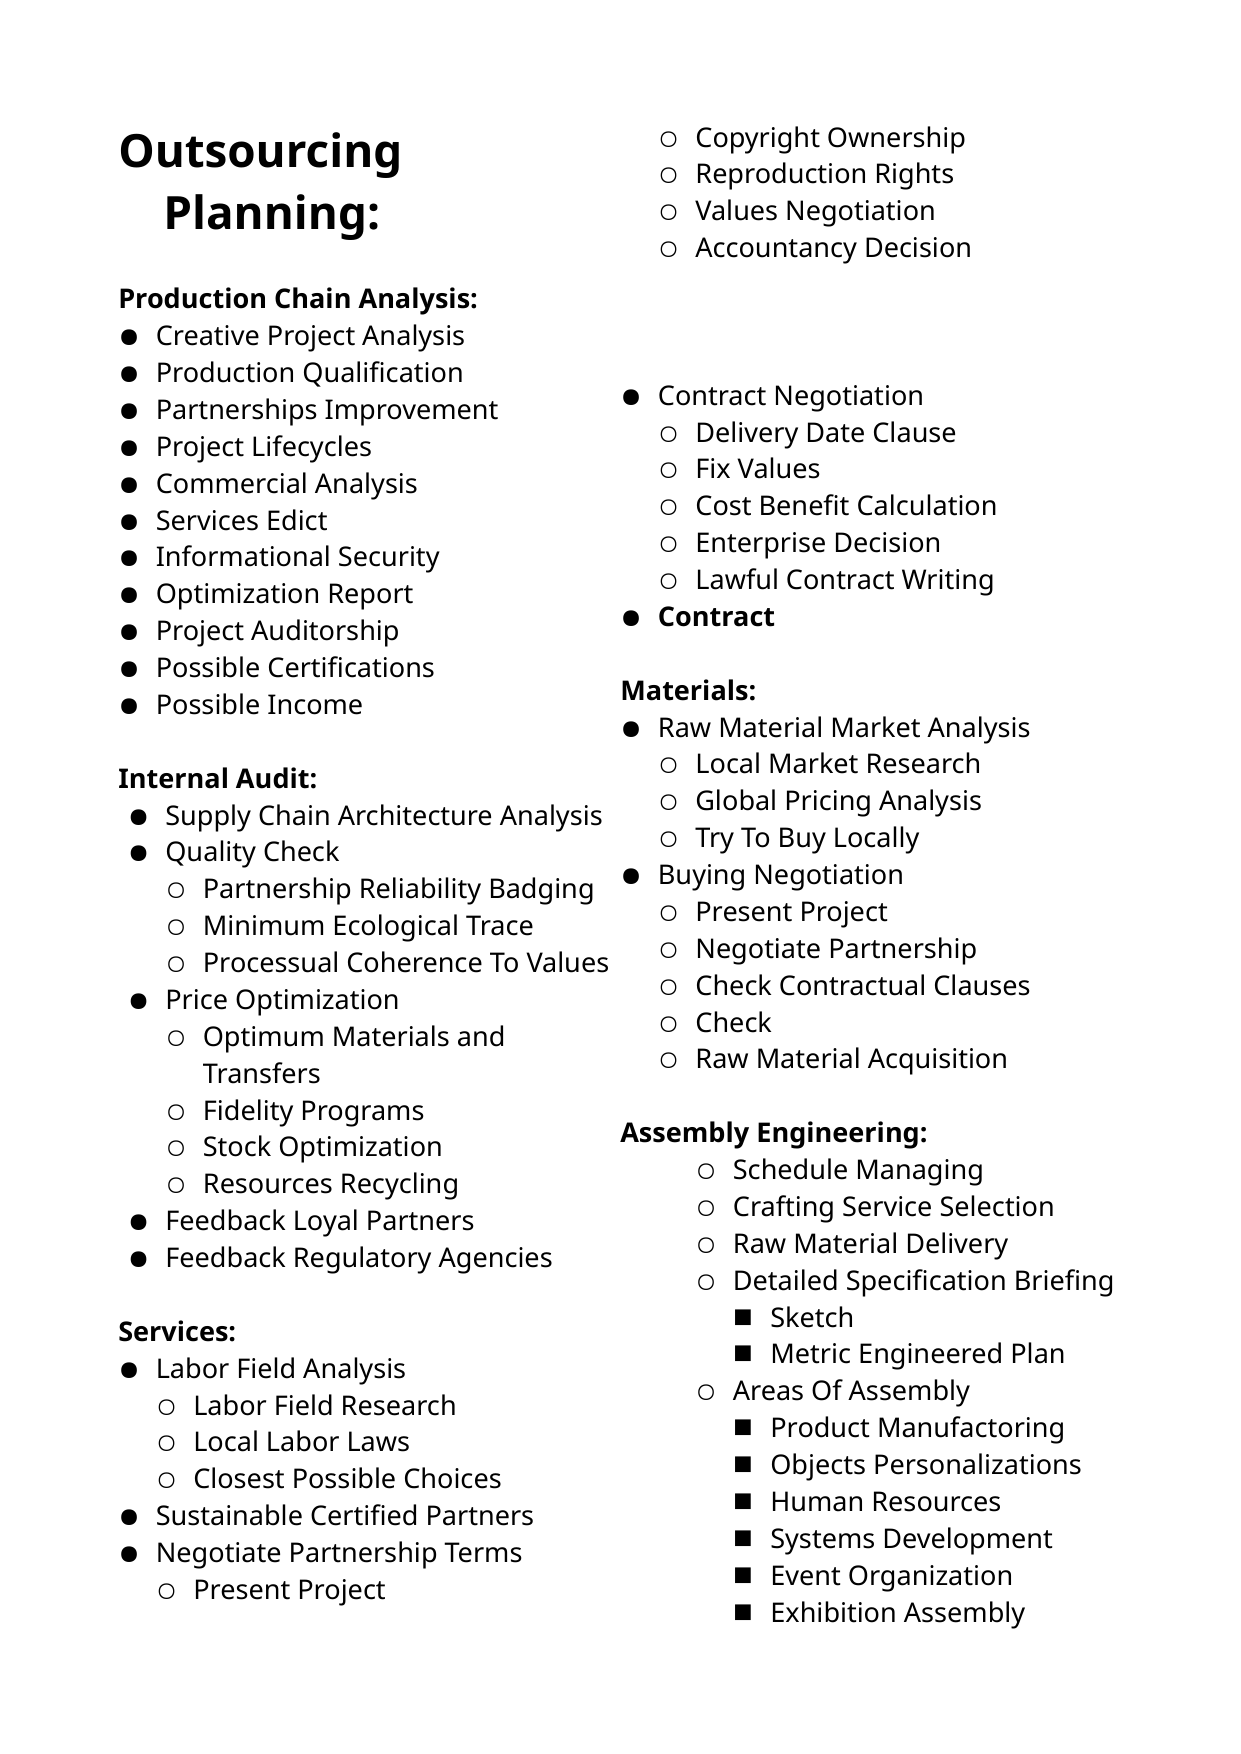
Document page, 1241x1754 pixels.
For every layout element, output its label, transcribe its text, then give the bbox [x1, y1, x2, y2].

text Assembly Engineering: [620, 1114, 1122, 1151]
list Feedback Regulatory Agencies [128, 1238, 620, 1275]
list Project Auditorship [118, 612, 620, 648]
list Informational Security [118, 538, 620, 575]
list Raw Material Acquisition [658, 1040, 1122, 1077]
list Accountancy Decision [658, 229, 1122, 266]
list Production Qualification [118, 353, 620, 390]
list Quality Check [128, 833, 620, 870]
list Objects Personalizations [733, 1446, 1122, 1482]
list Check [658, 1003, 1122, 1040]
list Commercial Analysis [118, 464, 620, 501]
list Delivery Date Clause [658, 413, 1122, 450]
list Human Resources [733, 1482, 1122, 1519]
list Creative Project Analysis [118, 317, 620, 353]
list Negotiate Partnership Terms [118, 1533, 620, 1570]
list Local Labor Laws [156, 1423, 620, 1460]
list Metric Engineered Plan [733, 1335, 1122, 1372]
list Feedback Loyal Partners [128, 1202, 620, 1238]
list Event Organization [733, 1556, 1122, 1593]
list Check Contractual Clauses [658, 966, 1122, 1003]
list Services Edict [118, 501, 620, 538]
list Contract Negotiation [620, 376, 1122, 413]
list Global Pricing Analysis [658, 782, 1122, 819]
list Systems Development [733, 1519, 1122, 1556]
list Sustainable Certified Partners [118, 1497, 620, 1533]
list Contract [620, 597, 1122, 634]
list Optimum Materials and Transfers [165, 1017, 620, 1091]
list Sketch [733, 1298, 1122, 1335]
list Optimization Report [118, 575, 620, 612]
list Copyright Ownership [658, 118, 1122, 155]
list Present Project [156, 1570, 620, 1607]
text Production Chain Analysis: [118, 280, 620, 317]
list Detailed Specification Briefing [695, 1261, 1122, 1298]
list Buying Negotiation [620, 856, 1122, 892]
list Cost Benefit Calculation [658, 487, 1122, 524]
list Fidelity Programs [165, 1091, 620, 1128]
list Minimum Ecological Trace [165, 907, 620, 943]
list Areas Of Assembly [695, 1372, 1122, 1409]
list Crafting Service Selection [695, 1187, 1122, 1224]
list Processual Coherence To Values [165, 943, 620, 980]
list Partnership Reliability Badging [165, 870, 620, 907]
list Stock Optimization [165, 1128, 620, 1165]
list Schedule Managing [695, 1151, 1122, 1187]
list Closest Possible Choices [156, 1460, 620, 1497]
list Negotiate Partnership [658, 929, 1122, 966]
list Product Manufactoring [733, 1409, 1122, 1446]
list Raw Material Delivery [695, 1224, 1122, 1261]
list Enterprise Decision [658, 524, 1122, 561]
list Labor Field Research [156, 1386, 620, 1423]
text Internal Audit: [118, 759, 620, 796]
subtitle Outsourcing Planning: [118, 118, 620, 243]
list Possible Income [118, 685, 620, 722]
list Fix Values [658, 450, 1122, 487]
list Partnerships Improvement [118, 390, 620, 427]
list Reproduction Rights [658, 155, 1122, 192]
text Services: [118, 1312, 620, 1349]
list Values Negotiation [658, 192, 1122, 229]
list Present Project [658, 892, 1122, 929]
list Raw Material Market Analysis [620, 708, 1122, 745]
list Local Market Research [658, 745, 1122, 782]
list Exhibition Assembly [733, 1593, 1122, 1630]
list Lawful Contract Writing [658, 561, 1122, 597]
list Try To Buy Locally [658, 819, 1122, 856]
list Possible Certifications [118, 648, 620, 685]
list Price Optimization [128, 980, 620, 1017]
text Materials: [620, 671, 1122, 708]
list Labor Field Analysis [118, 1349, 620, 1386]
list Project Lifecycles [118, 427, 620, 464]
list Supply Chain Architecture Analysis [128, 796, 620, 833]
list Resources Recycling [165, 1165, 620, 1202]
